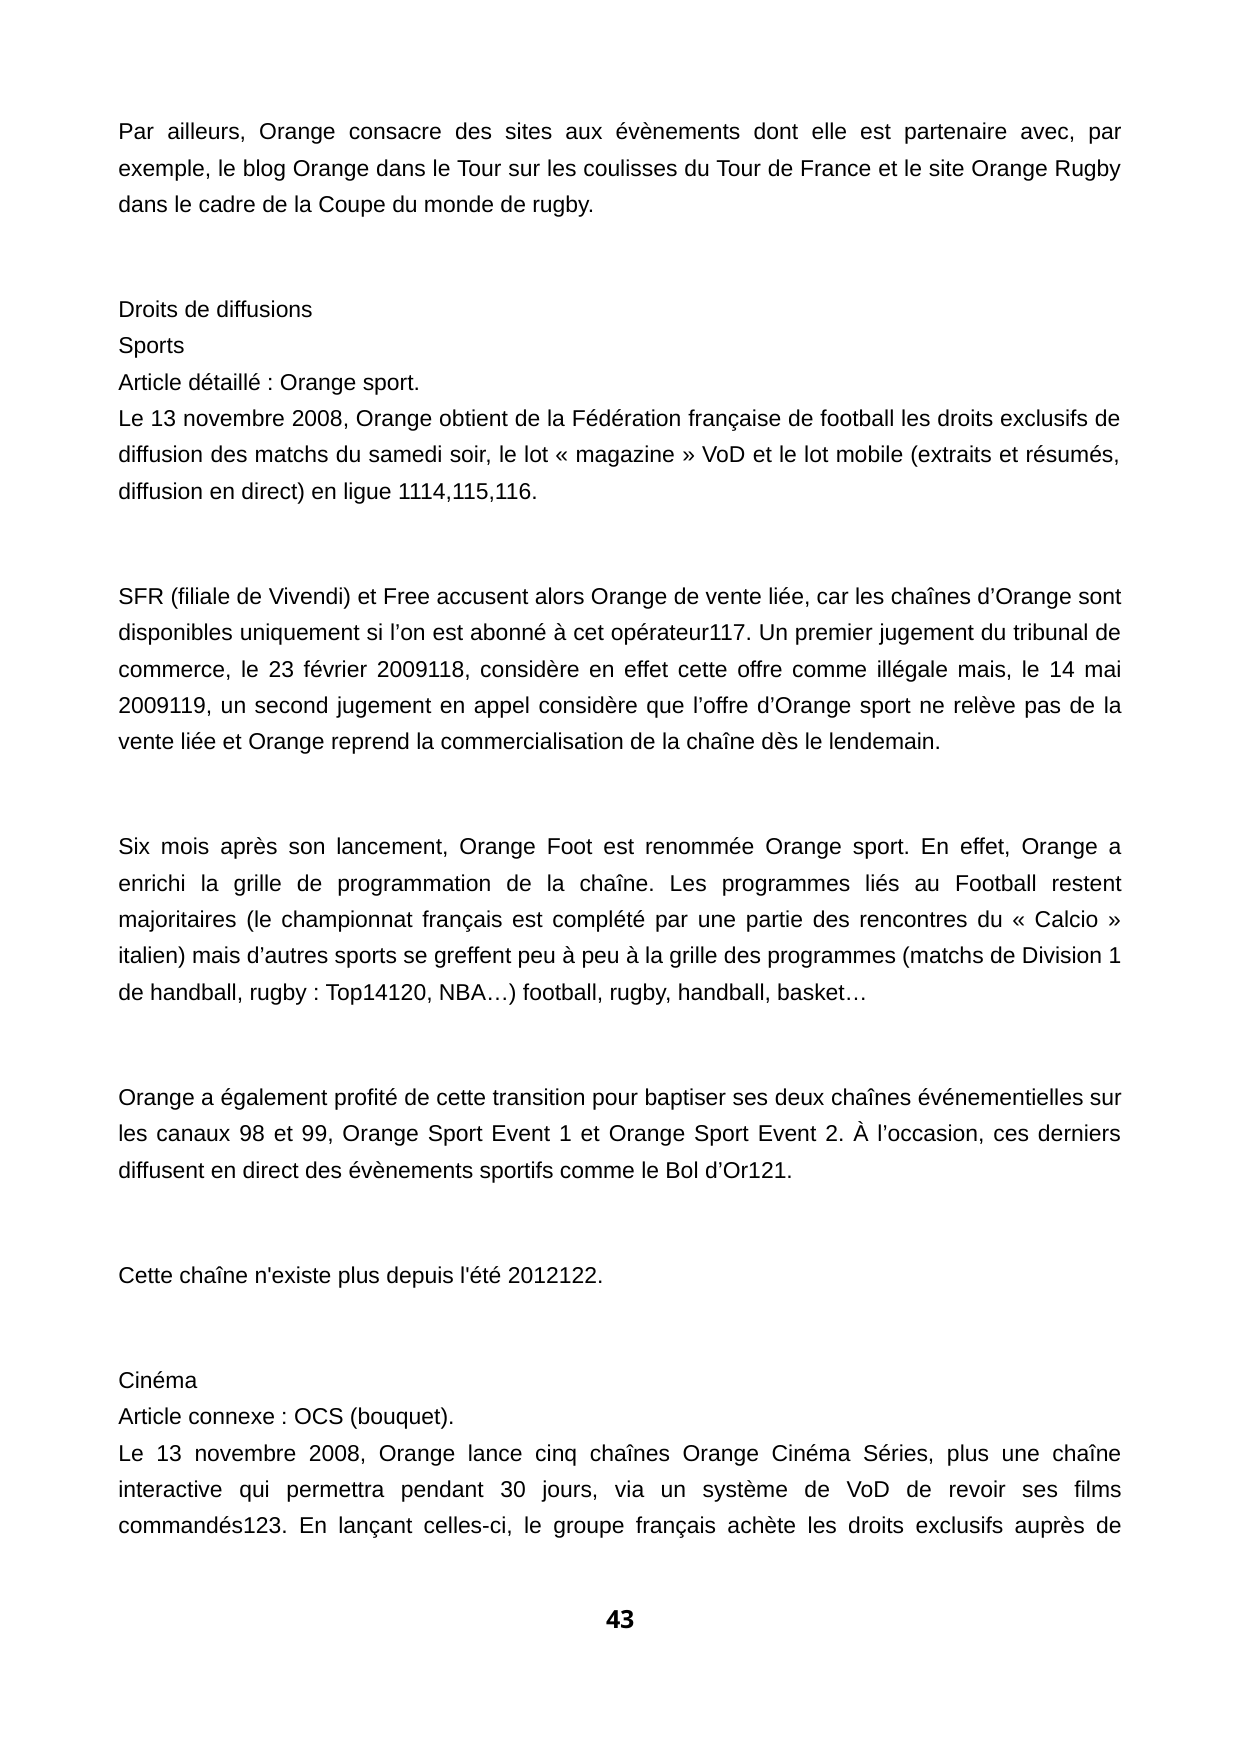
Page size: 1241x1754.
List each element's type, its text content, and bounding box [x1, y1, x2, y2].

text SFR (filiale de Vivendi) et Free accusent alors Orange de vente liée, car les chaînes d’Orange sont disponibles uniquement si l’on est abonné à cet opérateur117. Un premier jugement du tribunal de commerce, le 23 février 2009118, considère en effet cette offre comme illégale mais, le 14 mai 2009119, un second jugement en appel considère que l’offre d’Orange sport ne relève pas de la vente liée et Orange reprend la commercialisation de la chaîne dès le lendemain. [118, 583, 1122, 754]
text Six mois après son lancement, Orange Foot est renommée Orange sport. En effet, Orange a enrichi la grille de programmation de la chaîne. Les programmes liés au Football restent majoritaires (le championnat français est complété par une partie des rencontres du « Calcio » italien) mais d’autres sports se greffent peu à peu à la grille des programmes (matchs de Division 1 de handball, rugby : Top14120, NBA…) football, rugby, handball, basket… [118, 833, 1122, 1005]
text Article détaillé : Orange sport. [118, 369, 1122, 395]
text Cette chaîne n'existe plus depuis l'été 2012122. [118, 1262, 1122, 1288]
text Le 13 novembre 2008, Orange lance cinq chaînes Orange Cinéma Séries, plus une chaîne interactive qui permettra pendant 30 jours, via un système de VoD de revoir ses films commandés123. En lançant celles-ci, le groupe français achète les droits exclusifs auprès de [118, 1439, 1122, 1538]
text Le 13 novembre 2008, Orange obtient de la Fédération française de football les droits exclusifs de diffusion des matchs du samedi soir, le lot « magazine » VoD et le lot mobile (extraits et résumés, diffusion en direct) en ligue 1114,115,116. [118, 405, 1122, 504]
text Par ailleurs, Orange consacre des sites aux évènements dont elle est partenaire avec, par exemple, le blog Orange dans le Tour sur les coulisses du Tour de France et le site Orange Rugby dans le cadre de la Coupe du monde de rugby. [118, 118, 1122, 217]
text Article connexe : OCS (bouquet). [118, 1403, 1122, 1429]
text Orange a également profité de cette transition pour baptiser ses deux chaînes événementielles sur les canaux 98 et 99, Orange Sport Event 1 et Orange Sport Event 2. À l’occasion, ces derniers diffusent en direct des évènements sportifs comme le Bol d’Or121. [118, 1084, 1122, 1183]
text Sports [118, 332, 1122, 359]
text Cinéma [118, 1367, 1122, 1393]
text Droits de diffusions [118, 296, 1122, 322]
